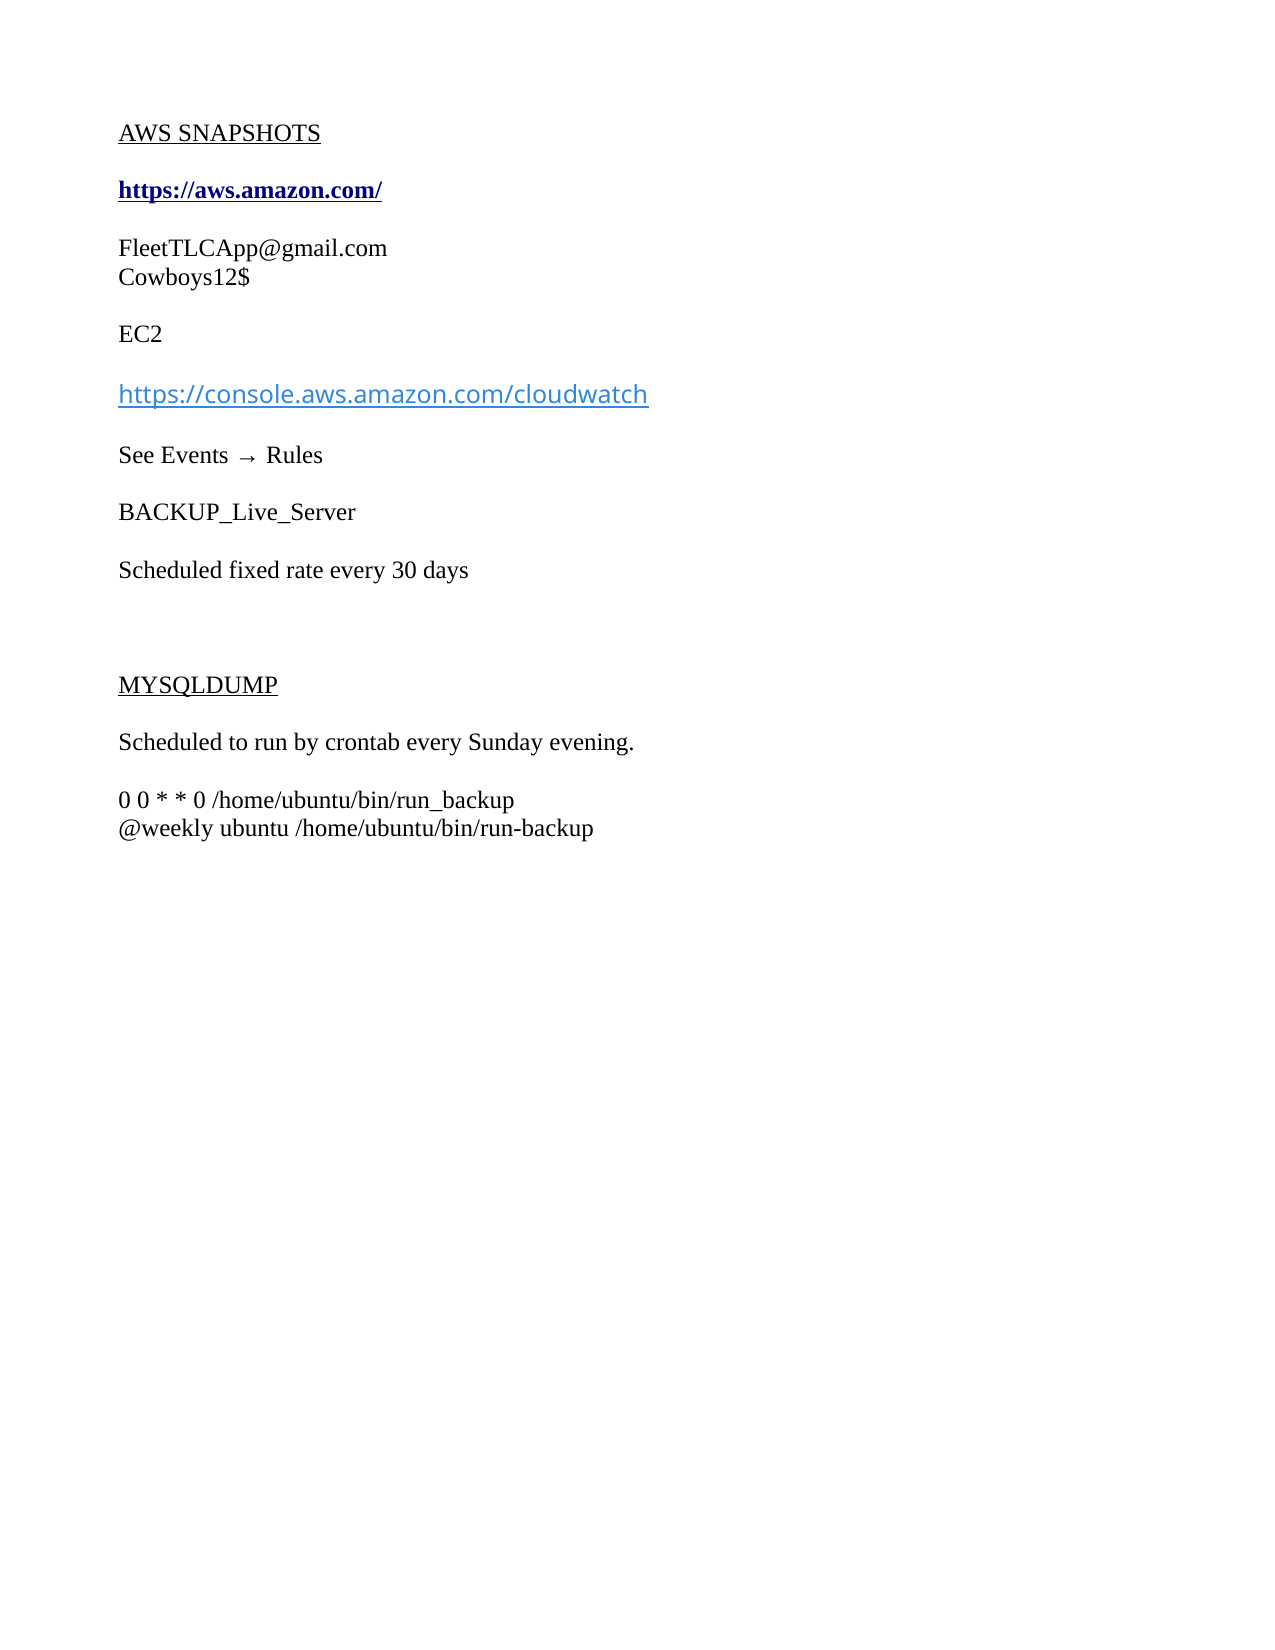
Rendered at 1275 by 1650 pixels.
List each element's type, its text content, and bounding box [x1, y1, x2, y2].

text @weekly ubuntu /home/ubuntu/bin/run-backup [118, 813, 1157, 842]
text Scheduled to run by crontab every Sunday evening. [118, 727, 1157, 756]
text AWS SNAPSHOTS [118, 118, 1157, 147]
text Cowboys12$ [118, 262, 1157, 291]
text EC2 [118, 319, 1157, 348]
text MYSQLDUMP [118, 670, 1157, 698]
text BACKUP_Live_Server [118, 497, 1157, 526]
text https://console.aws.amazon.com/cloudwatch [118, 377, 1157, 411]
text FleetTLCApp@gmail.com [118, 233, 1157, 262]
text https://aws.amazon.com/ [118, 176, 1157, 204]
text 0 0 * * 0 /home/ubuntu/bin/run_backup [118, 785, 1157, 813]
text See Events → Rules [118, 440, 1157, 468]
text Scheduled fixed rate every 30 days [118, 555, 1157, 583]
